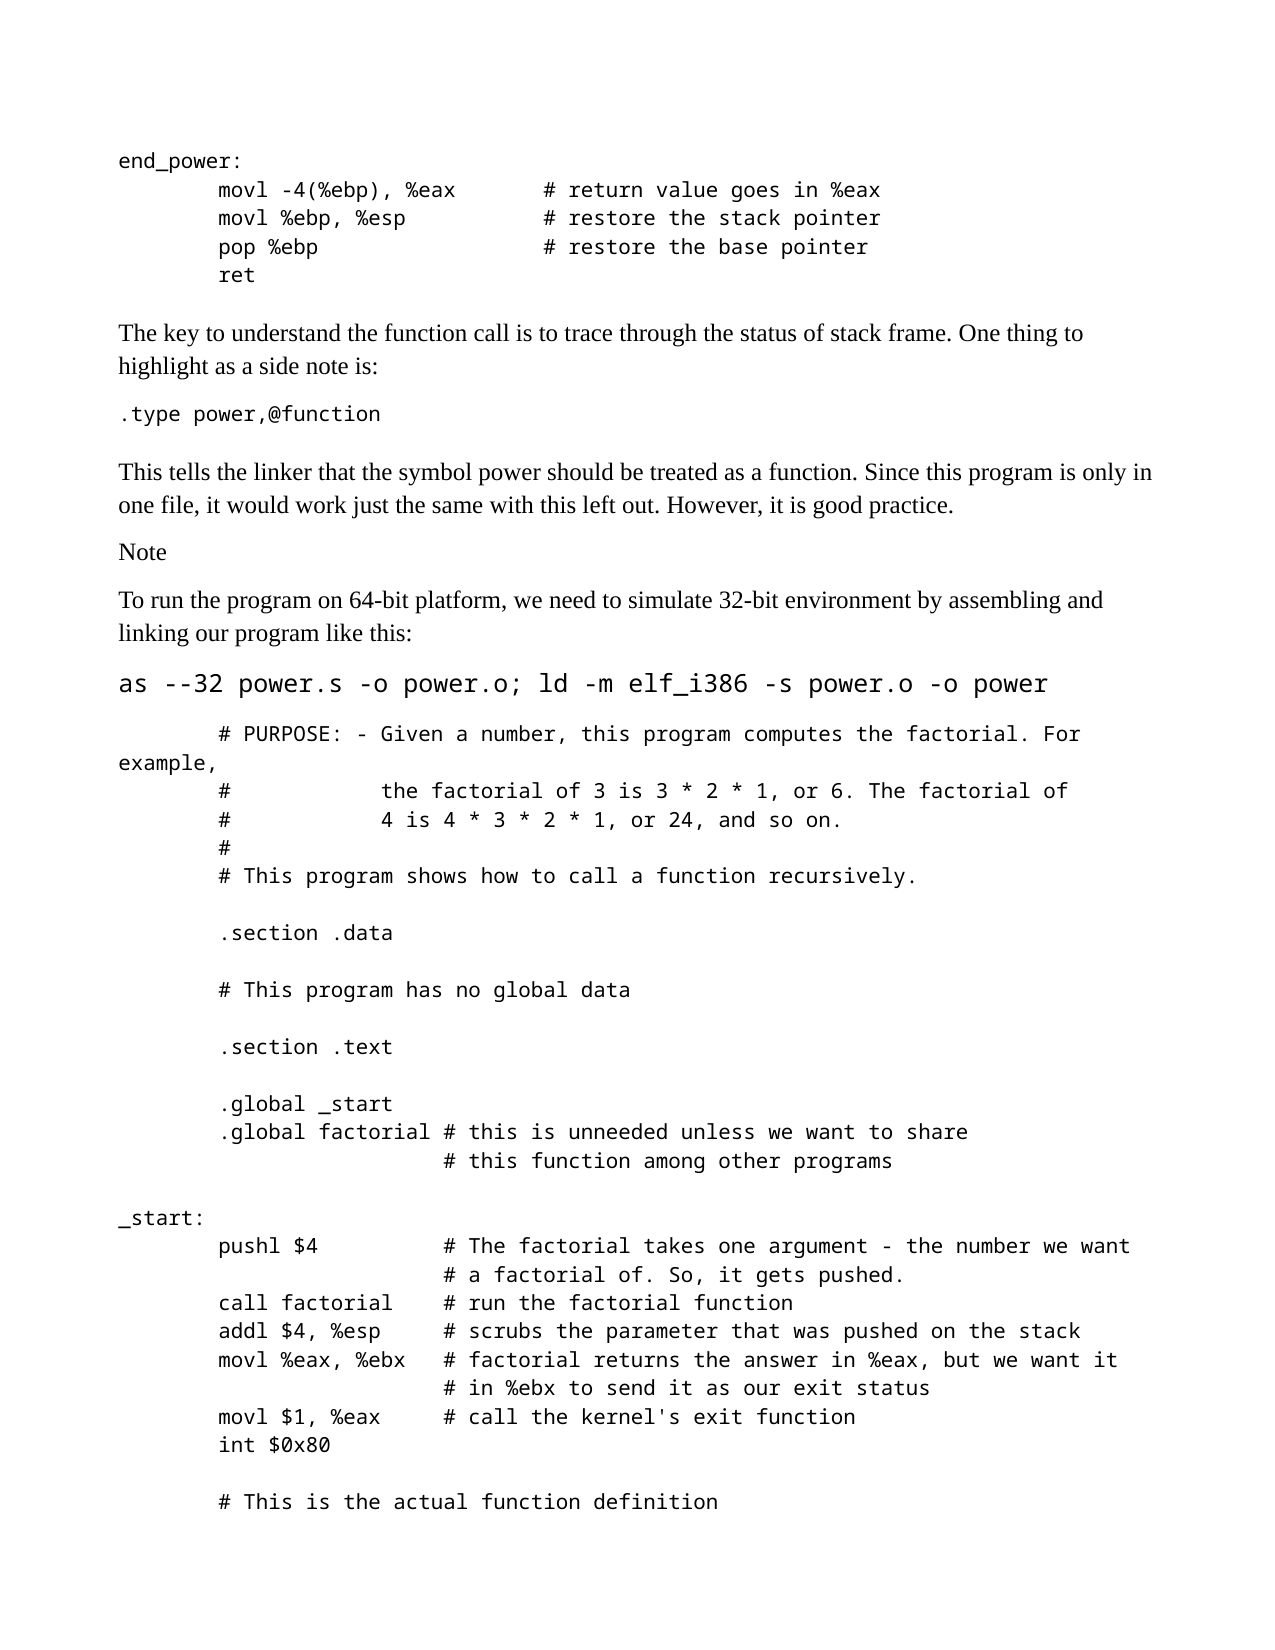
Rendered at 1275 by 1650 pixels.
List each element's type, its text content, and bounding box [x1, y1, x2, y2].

text call factorial # run the factorial function [118, 1288, 1157, 1317]
text as --32 power.s -o power.o; ld -m elf_i386 -s power.o -o power [118, 666, 1157, 700]
text _start: [118, 1203, 1157, 1231]
text movl %eax, %ebx # factorial returns the answer in %eax, but we want it [118, 1345, 1157, 1373]
text movl %ebp, %esp # restore the stack pointer [118, 203, 1157, 232]
text # a factorial of. So, it gets pushed. [118, 1260, 1157, 1288]
text # PURPOSE: - Given a number, this program computes the factorial. For example, [118, 719, 1157, 776]
text # 4 is 4 * 3 * 2 * 1, or 24, and so on. [118, 805, 1157, 833]
text .global factorial # this is unneeded unless we want to share [118, 1117, 1157, 1146]
text pop %ebp # restore the base pointer [118, 232, 1157, 260]
text # This program has no global data [118, 975, 1157, 1004]
text To run the program on 64-bit platform, we need to simulate 32-bit environment by assembling and linking our program like this: [118, 585, 1157, 647]
text addl $4, %esp # scrubs the parameter that was pushed on the stack [118, 1317, 1157, 1345]
text movl -4(%ebp), %eax # return value goes in %eax [118, 175, 1157, 203]
text .section .text [118, 1032, 1157, 1061]
text int $0x80 [118, 1430, 1157, 1459]
text # in %ebx to send it as our exit status [118, 1373, 1157, 1402]
text Note [118, 537, 1157, 566]
text end_power: [118, 147, 1157, 175]
text # [118, 833, 1157, 862]
text # This program shows how to call a function recursively. [118, 862, 1157, 890]
text # this function among other programs [118, 1146, 1157, 1174]
text .global _start [118, 1089, 1157, 1117]
text # This is the actual function definition [118, 1487, 1157, 1516]
text .section .data [118, 918, 1157, 947]
text .type power,@function [118, 399, 1157, 427]
text The key to understand the function call is to trace through the status of stack frame. One thing to highlight as a side note is: [118, 318, 1157, 380]
text ret [118, 260, 1157, 289]
text pushl $4 # The factorial takes one argument - the number we want [118, 1231, 1157, 1260]
text # the factorial of 3 is 3 * 2 * 1, or 6. The factorial of [118, 776, 1157, 805]
text movl $1, %eax # call the kernel's exit function [118, 1402, 1157, 1430]
text This tells the linker that the symbol power should be treated as a function. Since this program is only in one file, it would work just the same with this left out. However, it is good practice. [118, 457, 1157, 518]
